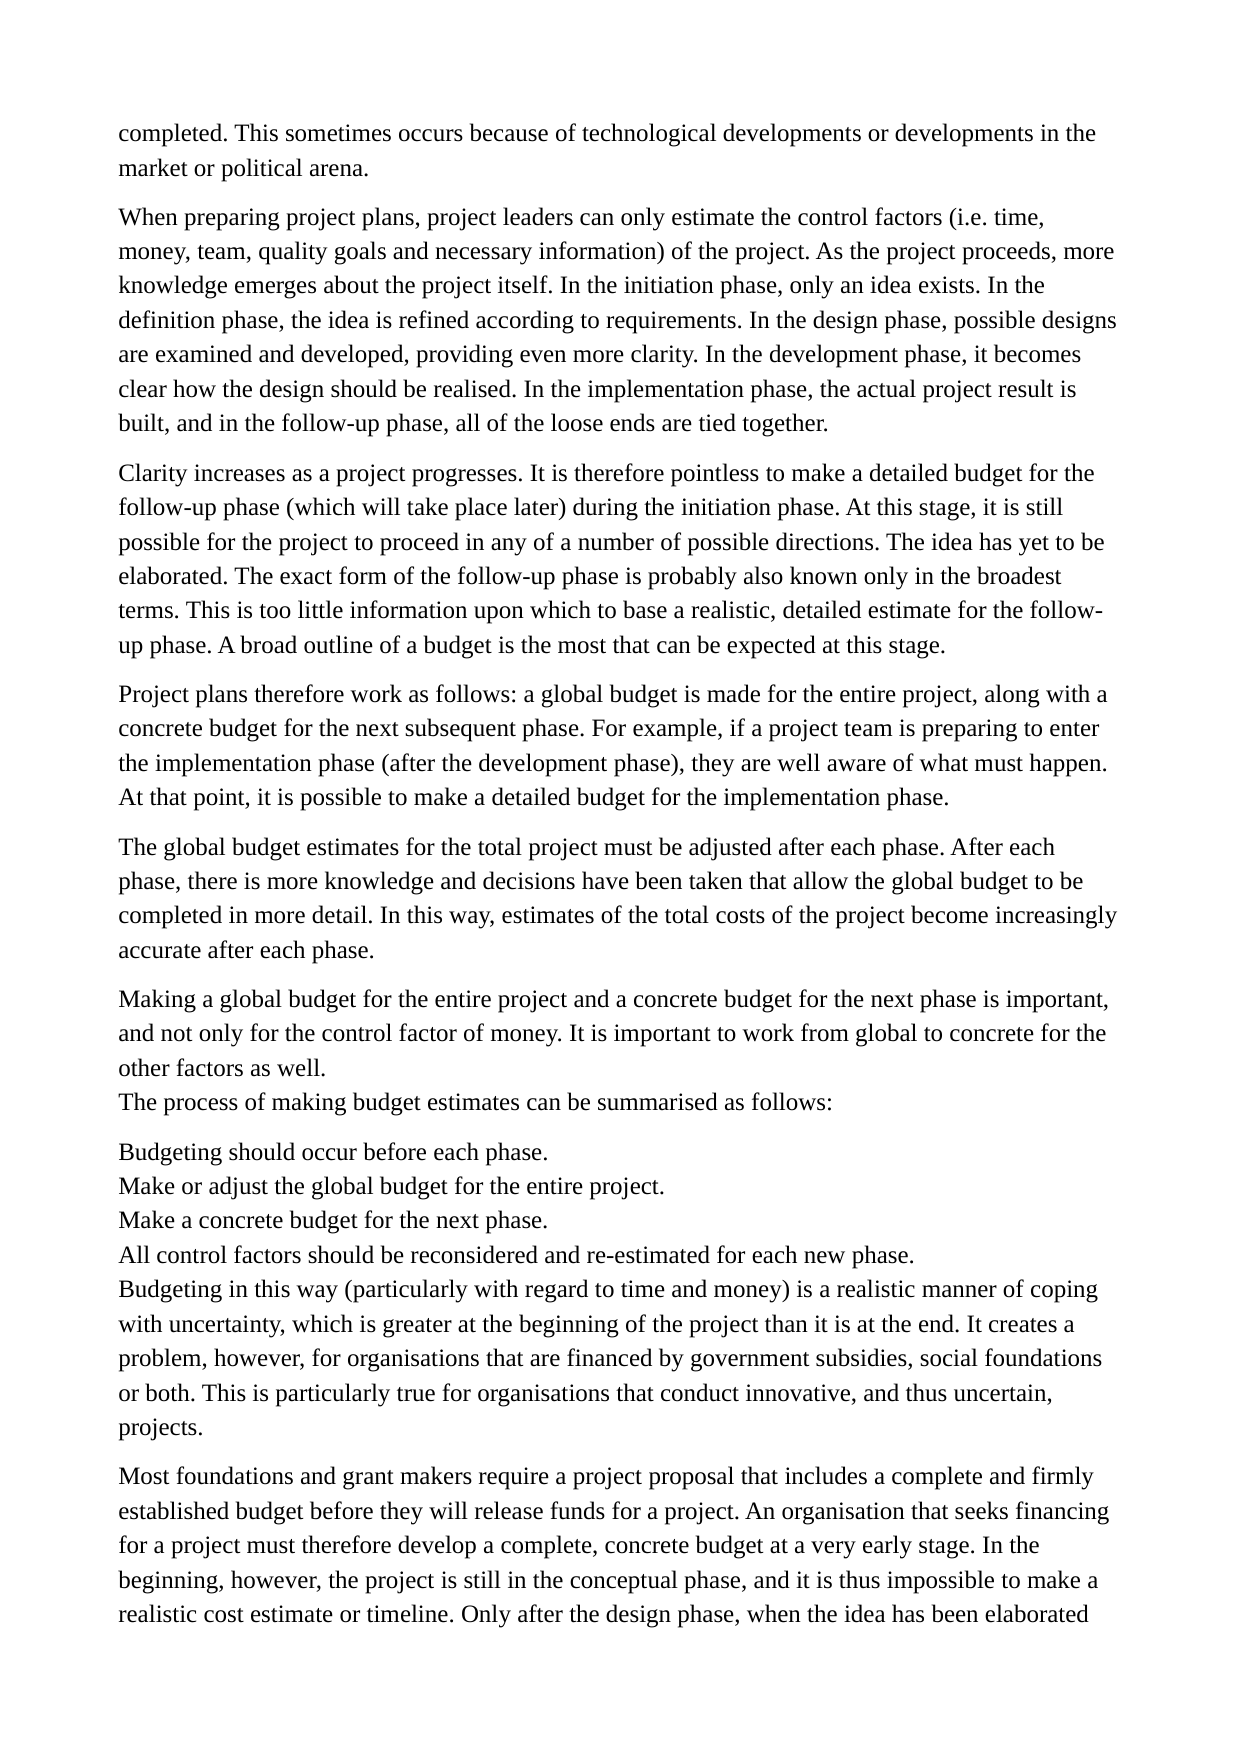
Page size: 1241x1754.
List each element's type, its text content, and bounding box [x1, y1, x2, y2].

text Most foundations and grant makers require a project proposal that includes a complete and firmly established budget before they will release funds for a project. An organisation that seeks financing for a project must therefore develop a complete, concrete budget at a very early stage. In the beginning, however, the project is still in the conceptual phase, and it is thus impossible to make a realistic cost estimate or timeline. Only after the design phase, when the idea has been elaborated [118, 1461, 1122, 1628]
text Making a global budget for the entire project and a concrete budget for the next phase is important, and not only for the control factor of money. It is important to work from global to concrete for the other factors as well. The process of making budget estimates can be summarised as follows: [118, 984, 1122, 1116]
text Project plans therefore work as follows: a global budget is made for the entire project, along with a concrete budget for the next subsequent phase. For example, if a project team is preparing to enter the implementation phase (after the development phase), they are well aware of what must happen. At that point, it is possible to make a detailed budget for the implementation phase. [118, 679, 1122, 811]
text The global budget estimates for the total project must be adjusted after each phase. After each phase, there is more knowledge and decisions have been taken that allow the global budget to be completed in more detail. In this way, estimates of the total costs of the project become increasingly accurate after each phase. [118, 832, 1122, 964]
text completed. This sometimes occurs because of technological developments or developments in the market or political arena. [118, 118, 1122, 181]
text Clarity increases as a project progresses. It is therefore pointless to make a detailed budget for the follow-up phase (which will take place later) during the initiation phase. At this stage, it is still possible for the project to proceed in any of a number of possible directions. The idea has yet to be elaborated. The exact form of the follow-up phase is probably also known only in the broadest terms. This is too little information upon which to base a realistic, detailed estimate for the follow-up phase. A broad outline of a budget is the most that can be expected at this stage. [118, 458, 1122, 659]
text Budgeting should occur before each phase. Make or adjust the global budget for the entire project. Make a concrete budget for the next phase. All control factors should be reconsidered and re-estimated for each new phase. Budgeting in this way (particularly with regard to time and money) is a realistic manner of coping with uncertainty, which is greater at the beginning of the project than it is at the end. It creates a problem, however, for organisations that are financed by government subsidies, social foundations or both. This is particularly true for organisations that conduct innovative, and thus uncertain, projects. [118, 1137, 1122, 1441]
text When preparing project plans, project leaders can only estimate the control factors (i.e. time, money, team, quality goals and necessary information) of the project. As the project proceeds, more knowledge emerges about the project itself. In the initiation phase, only an idea exists. In the definition phase, the idea is refined according to requirements. In the design phase, possible designs are examined and developed, providing even more clarity. In the development phase, it becomes clear how the design should be realised. In the implementation phase, the actual project result is built, and in the follow-up phase, all of the loose ends are tied together. [118, 202, 1122, 437]
